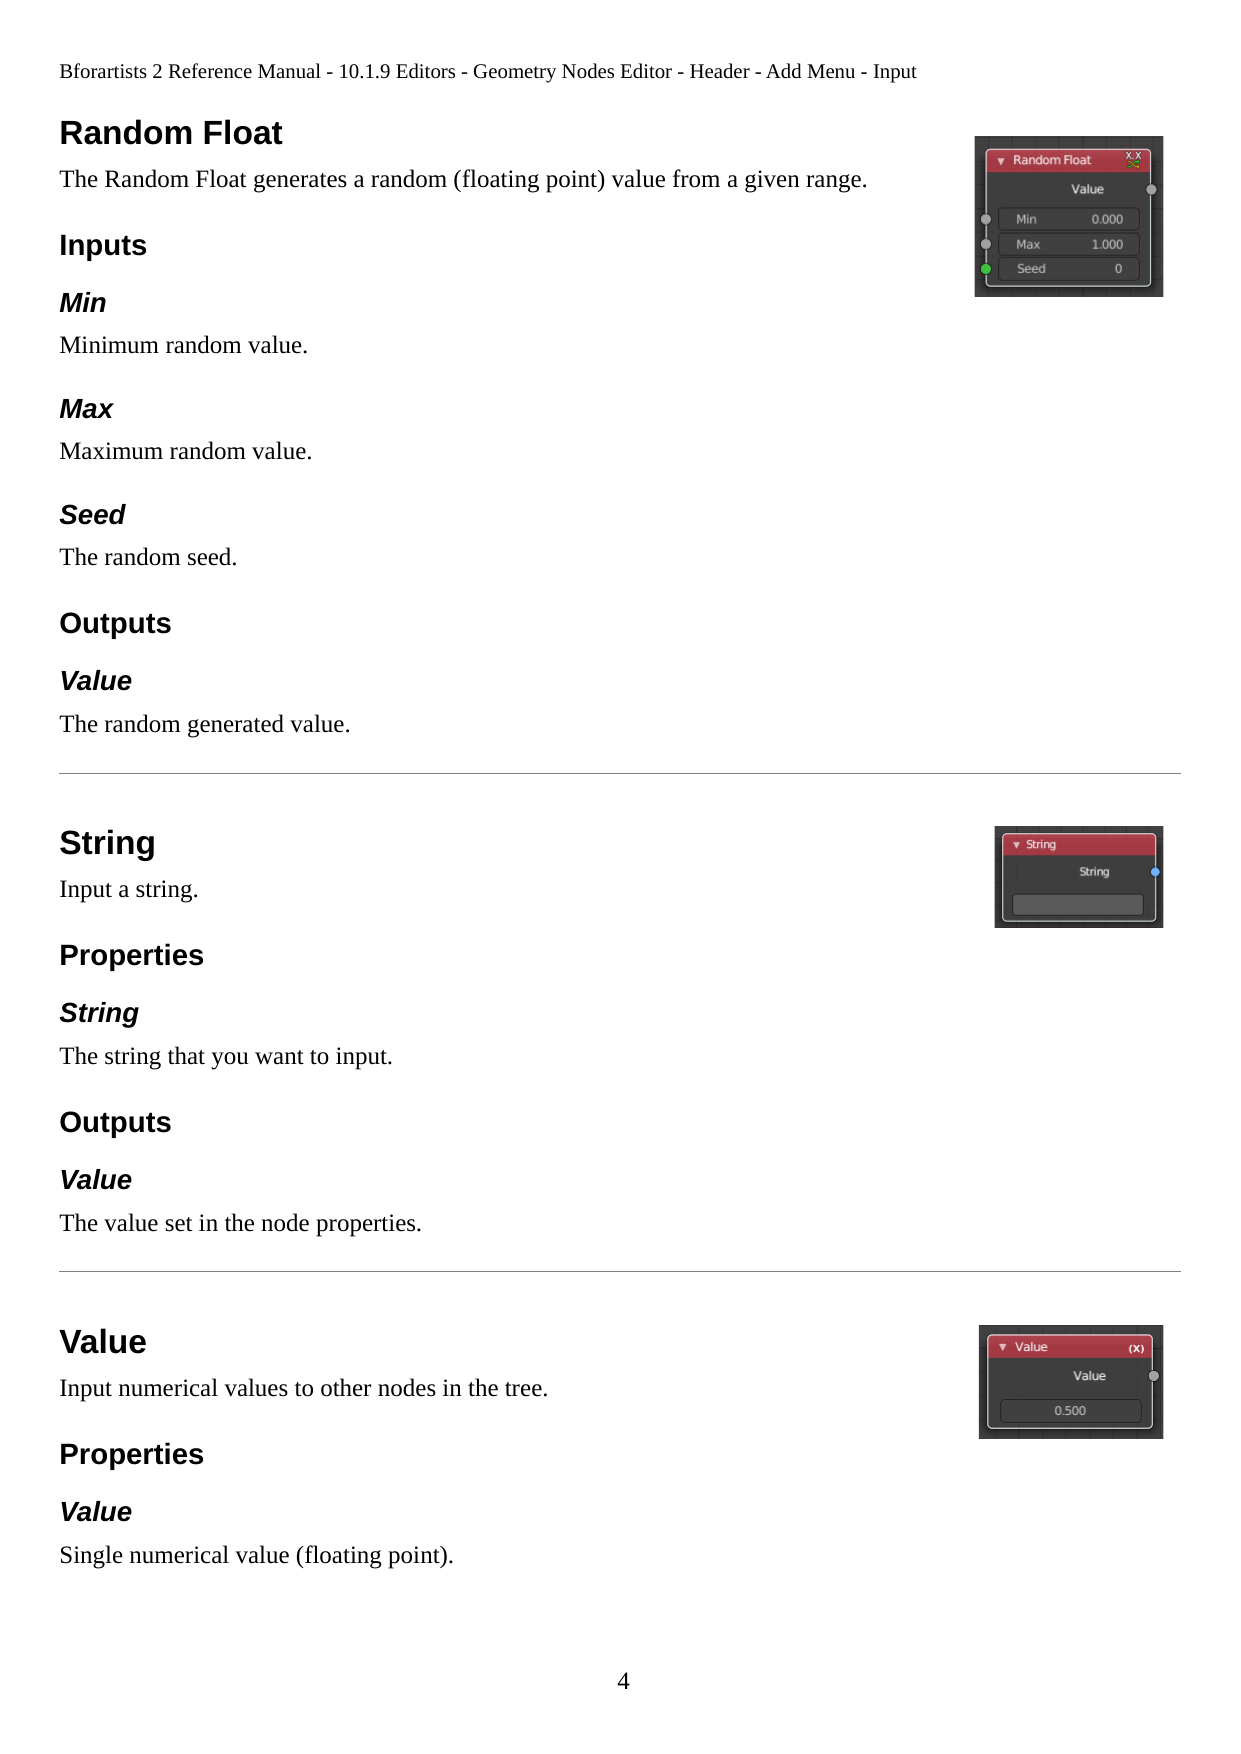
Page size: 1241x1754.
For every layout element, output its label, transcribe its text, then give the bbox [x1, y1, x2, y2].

text Single numerical value (floating point). [59, 1540, 1181, 1569]
text [1164, 874, 1181, 903]
subtitle Seed [59, 498, 1181, 530]
text Maximum random value. [59, 436, 1181, 465]
picture [978, 1325, 1164, 1439]
subtitle Min [59, 286, 1181, 318]
text The value set in the node properties. [59, 1208, 1181, 1237]
subtitle Inputs [59, 227, 974, 261]
subtitle Value [59, 665, 1181, 697]
subtitle Max [59, 392, 1181, 424]
text The Random Float generates a random (floating point) value from a given range. [59, 164, 974, 192]
subtitle Outputs [59, 606, 1181, 640]
subtitle Value [59, 1163, 1181, 1195]
subtitle Random Float [59, 113, 1181, 151]
text Input a string. [59, 874, 994, 903]
subtitle Outputs [59, 1105, 1181, 1138]
subtitle Value [59, 1322, 1181, 1361]
picture [994, 826, 1164, 928]
subtitle String [59, 997, 1181, 1029]
subtitle Properties [59, 938, 1181, 972]
subtitle String [59, 823, 1181, 862]
text Minimum random value. [59, 331, 1181, 359]
text The random generated value. [59, 709, 1181, 738]
subtitle Properties [59, 1437, 1181, 1471]
text The random seed. [59, 542, 1181, 571]
text The string that you want to input. [59, 1041, 1181, 1070]
picture [974, 136, 1164, 297]
subtitle [1164, 227, 1181, 261]
subtitle Value [59, 1496, 1181, 1527]
text Input numerical values to other nodes in the tree. [59, 1373, 978, 1402]
